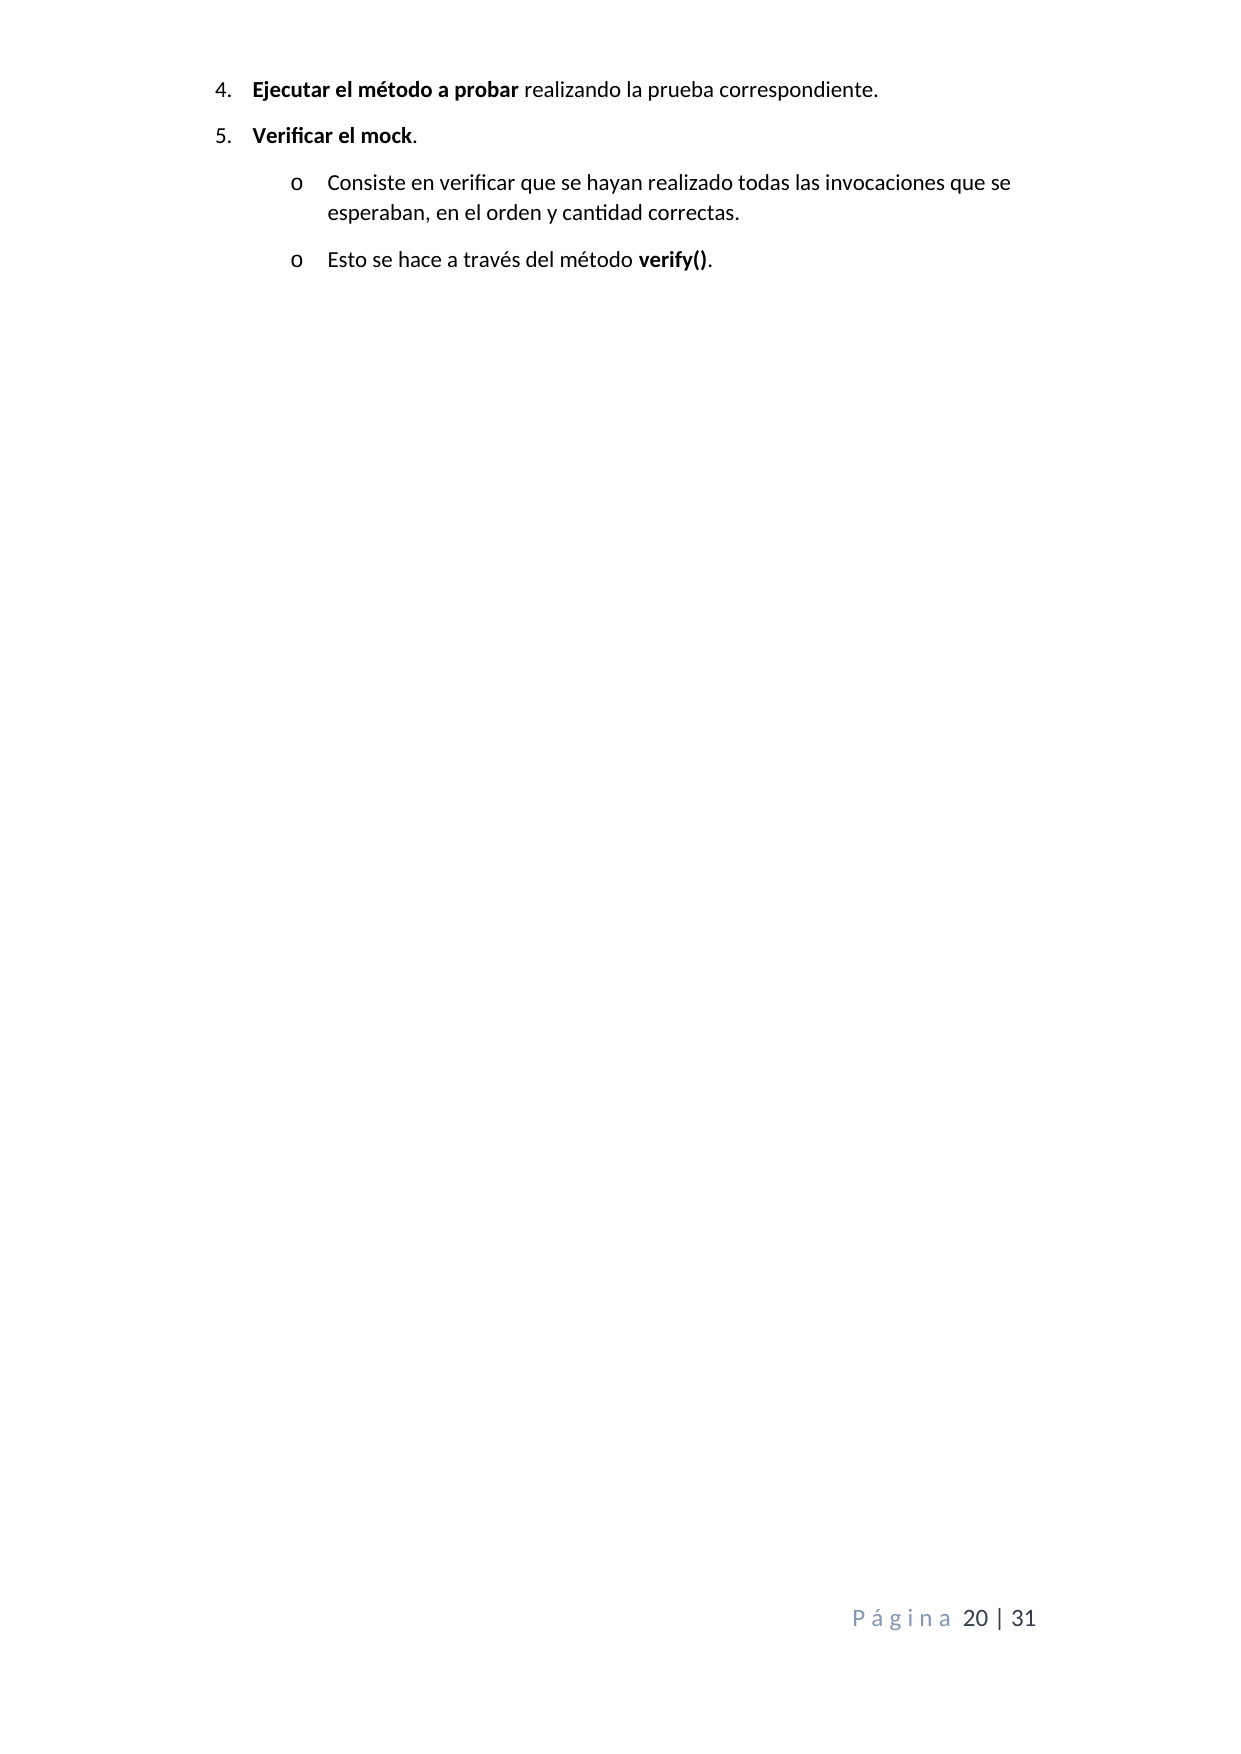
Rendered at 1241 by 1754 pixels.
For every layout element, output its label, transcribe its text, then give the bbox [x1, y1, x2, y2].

list Esto se hace a través del método verify(). [290, 245, 1063, 274]
list Verificar el mock. [215, 121, 1063, 149]
list Consiste en verificar que se hayan realizado todas las invocaciones que se esperaban, en el orden y cantidad correctas. [290, 168, 1063, 227]
list Ejecutar el método a probar realizando la prueba correspondiente. [215, 75, 1063, 103]
